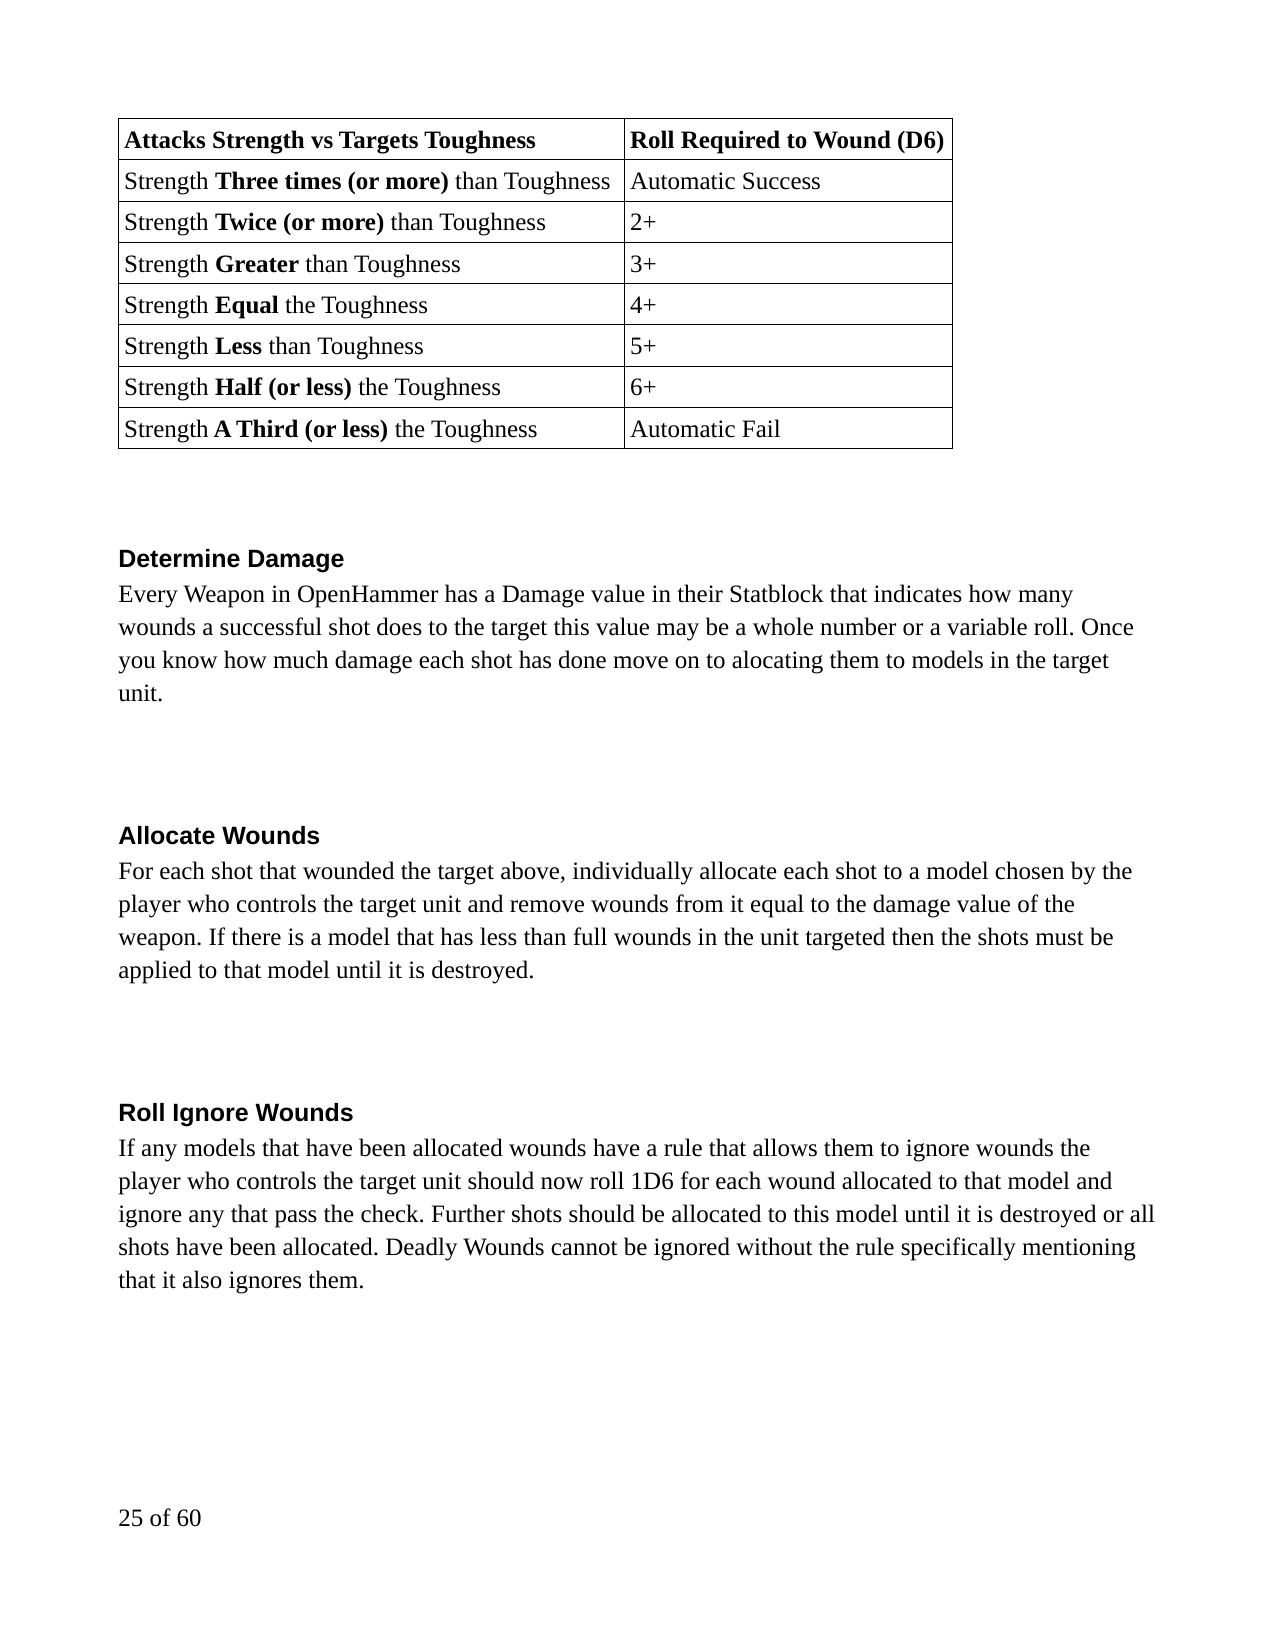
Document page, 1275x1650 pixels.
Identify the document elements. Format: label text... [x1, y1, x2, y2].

table_cell 5+ [625, 325, 952, 366]
subtitle Determine Damage [118, 544, 1157, 573]
text If any models that have been allocated wounds have a rule that allows them to ignore wounds the player who controls the target unit should now roll 1D6 for each wound allocated to that model and ignore any that pass the check. Further shots should be allocated to this model until it is destroyed or all shots have been allocated. Deadly Wounds cannot be ignored without the rule specifically mentioning that it also ignores them. [118, 1133, 1157, 1294]
table_cell Automatic Success [625, 160, 952, 201]
table_cell Strength Three times (or more) than Toughness [119, 160, 624, 201]
subtitle Allocate Wounds [118, 821, 1157, 850]
table_header Roll Required to Wound (D6) [625, 119, 952, 159]
table_cell Strength Greater than Toughness [119, 243, 624, 283]
table_cell Strength Half (or less) the Toughness [119, 367, 624, 407]
table_header Attacks Strength vs Targets Toughness [119, 119, 624, 159]
subtitle Roll Ignore Wounds [118, 1098, 1157, 1127]
table_cell Strength A Third (or less) the Toughness [119, 408, 624, 448]
table_cell Strength Twice (or more) than Toughness [119, 202, 624, 242]
text Every Weapon in OpenHammer has a Damage value in their Statblock that indicates how many wounds a successful shot does to the target this value may be a whole number or a variable roll. Once you know how much damage each shot has done move on to alocating them to models in the target unit. [118, 579, 1157, 707]
table_cell Strength Less than Toughness [119, 325, 624, 366]
table_cell 6+ [625, 367, 952, 407]
table_cell Strength Equal the Toughness [119, 284, 624, 324]
table_cell 4+ [625, 284, 952, 324]
table_cell 2+ [625, 202, 952, 242]
table_cell Automatic Fail [625, 408, 952, 448]
text For each shot that wounded the target above, individually allocate each shot to a model chosen by the player who controls the target unit and remove wounds from it equal to the damage value of the weapon. If there is a model that has less than full wounds in the unit targeted then the shots must be applied to that model until it is destroyed. [118, 856, 1157, 984]
table_cell 3+ [625, 243, 952, 283]
